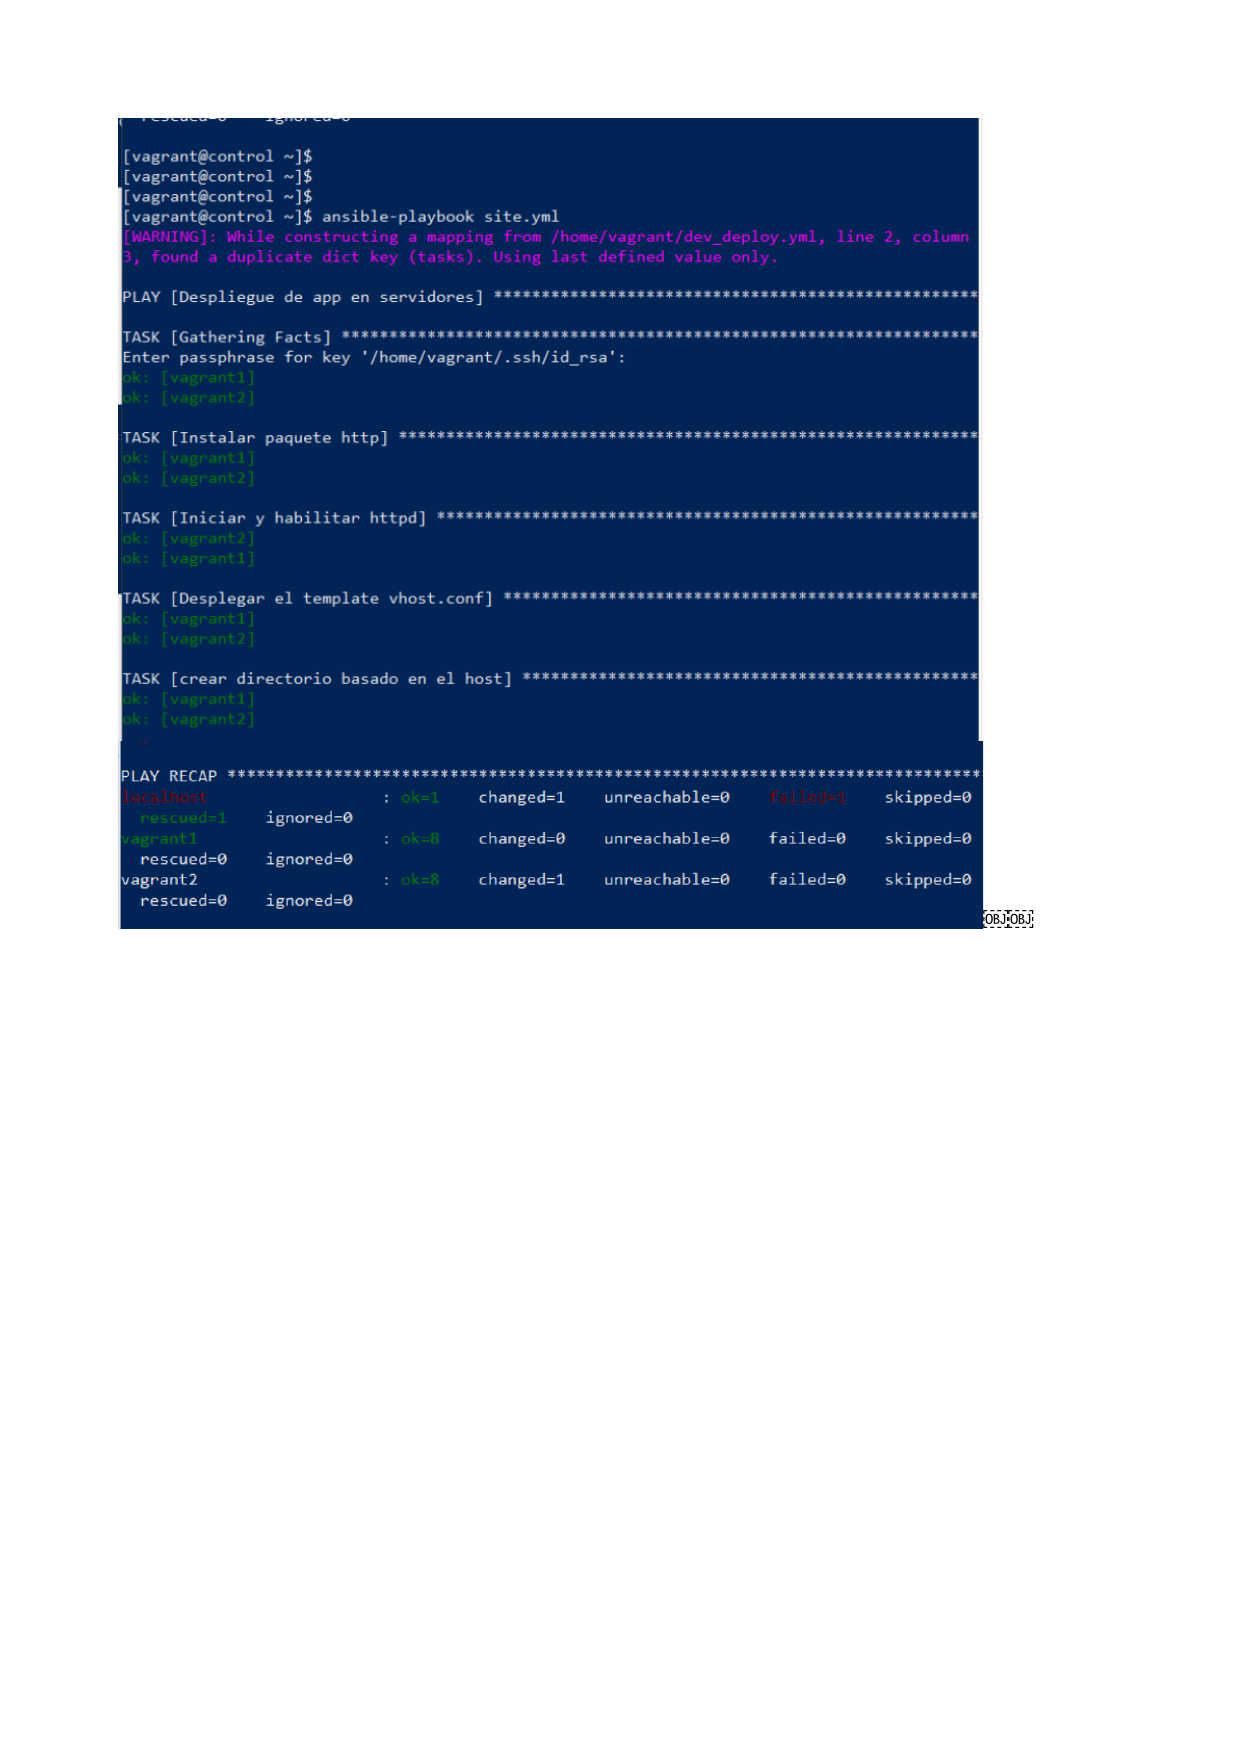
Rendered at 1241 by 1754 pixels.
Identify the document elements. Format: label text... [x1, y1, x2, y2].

text ￼￼ [118, 118, 1122, 933]
